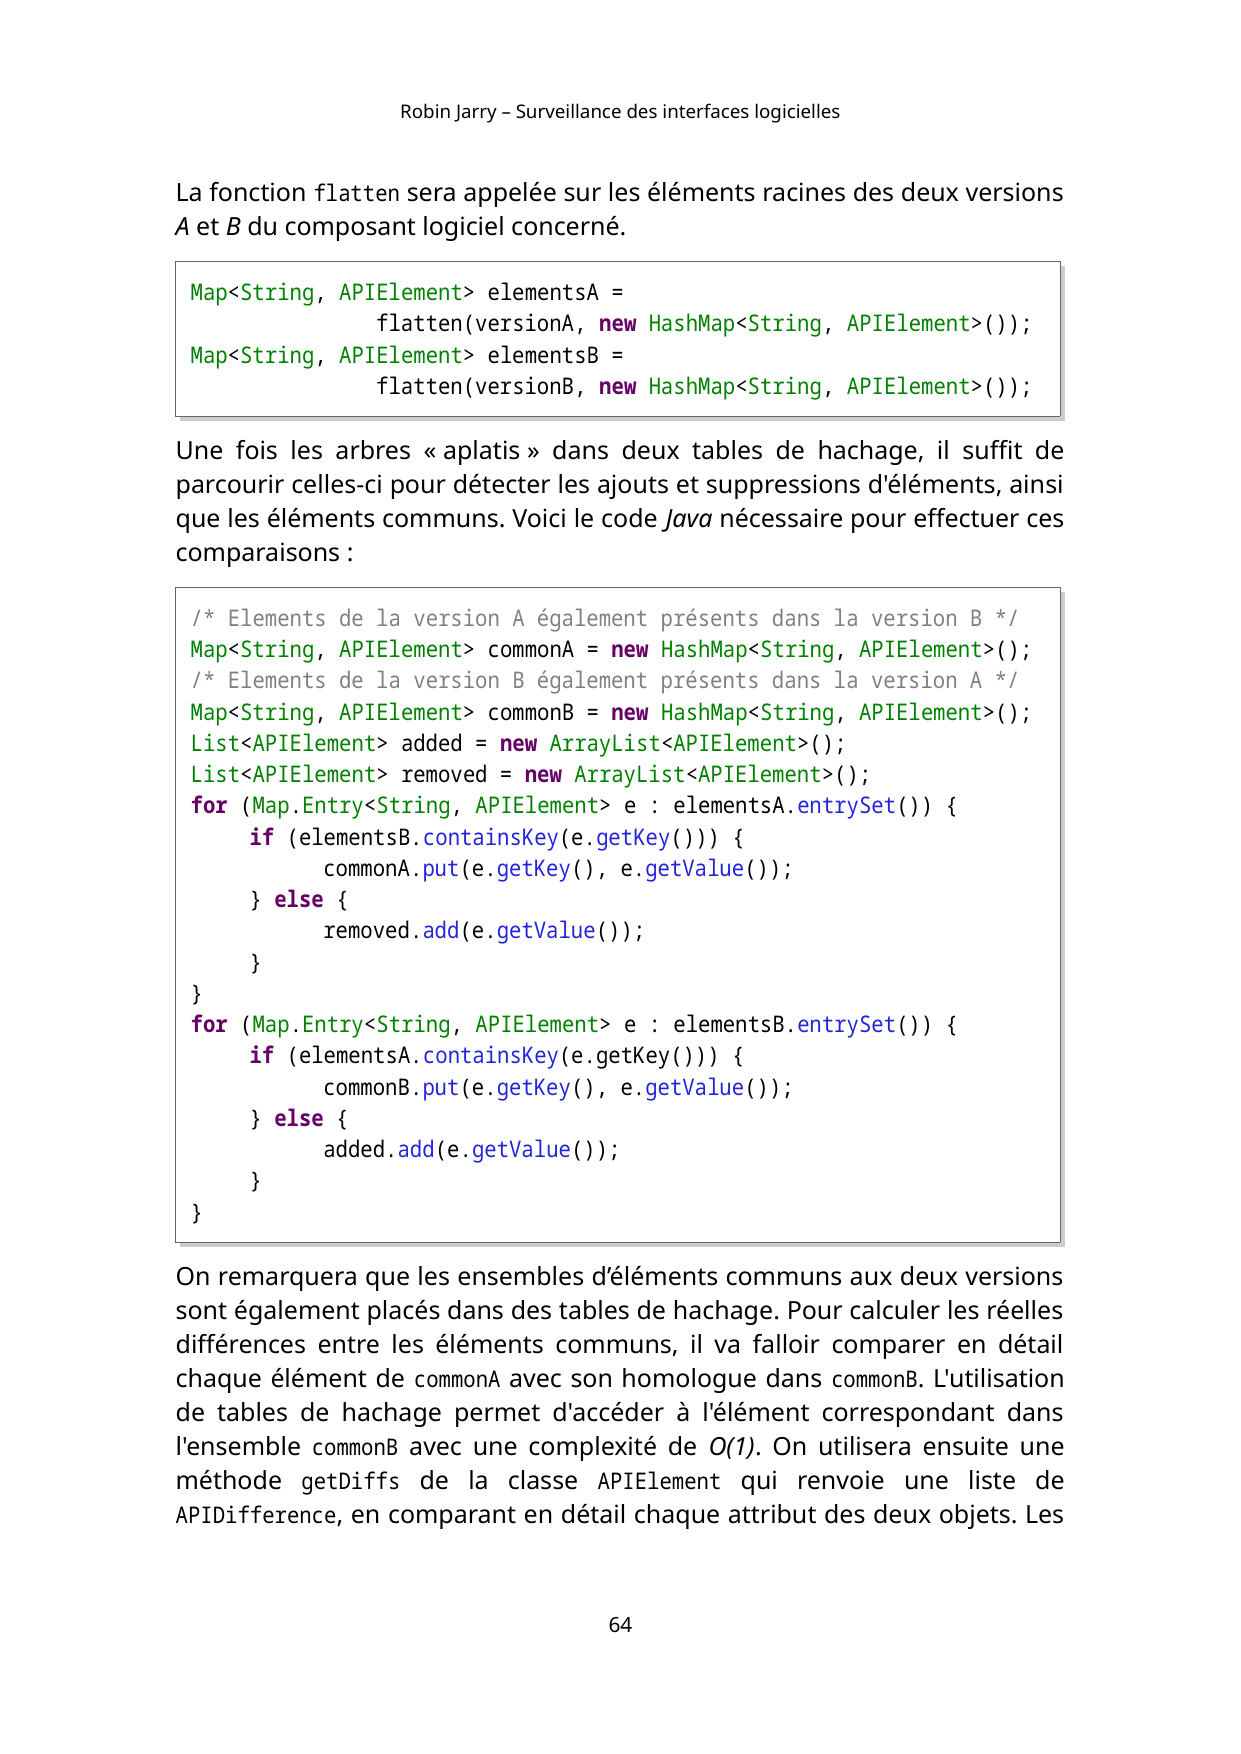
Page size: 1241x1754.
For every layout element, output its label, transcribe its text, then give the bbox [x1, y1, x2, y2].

text } [475, 1149, 481, 1156]
text } [176, 1149, 1060, 1181]
text /* Elements de la version B également présents dans la version A */ Map<String, APIElement> commonB = new HashMap<String, APIElement>(); List<APIElement> added = new ArrayList<APIElement>(); List<APIElement> removed = new ArrayList<APIElement>(); for (Map.Entry<String, APIElement> e : elementsA.entrySet()) { if (elementsB.containsKey(e.getKey())) { commonA.put(e.getKey(), e.getValue()); } else { removed.add(e.getValue()); [176, 649, 1060, 931]
text } [176, 1181, 1060, 1242]
text } [338, 1149, 344, 1156]
text Une fois les arbres « aplatis » dans deux tables de hachage, il suffit de parcourir celles-ci pour détecter les ajouts et suppressions d'éléments, ainsi que les éléments communs. Voici le code Java nécessaire pour effectuer ces comparaisons : [175, 432, 1065, 569]
text Map<String, APIElement> elementsB = [176, 324, 1060, 355]
text /* Elements de la version A également présents dans la version B */ [176, 588, 1060, 618]
text flatten(versionA, new HashMap<String, APIElement>()); [176, 292, 1060, 324]
text On remarquera que les ensembles d’éléments communs aux deux versions sont également placés dans des tables de hachage. Pour calculer les réelles différences entre les éléments communs, il va falloir comparer en détail chaque élément de commonA avec son homologue dans commonB. L'utilisation de tables de hachage permet d'accéder à l'élément correspondant dans l'ensemble commonB avec une complexité de O(1). On utilisera ensuite une méthode getDiffs de la classe APIElement qui renvoie une liste de APIDifference, en comparant en détail chaque attribut des deux objets. Les [175, 1258, 1065, 1531]
text } [375, 1149, 381, 1156]
text } [425, 1149, 431, 1156]
text Map<String, APIElement> elementsA = [176, 262, 1060, 292]
text La fonction flatten sera appelée sur les éléments racines des deux versions A et B du composant logiciel concerné. [175, 175, 1065, 243]
text } for (Map.Entry<String, APIElement> e : elementsB.entrySet()) { if (elementsA.containsKey(e.getKey())) { commonB.put(e.getKey(), e.getValue()); } else { added.add(e.getValue()); [176, 962, 1060, 1149]
text } [351, 1149, 357, 1156]
text } [412, 1149, 418, 1156]
text } [549, 1149, 555, 1156]
text Map<String, APIElement> commonA = new HashMap<String, APIElement>(); [176, 618, 1060, 649]
text } [176, 931, 1060, 962]
text flatten(versionB, new HashMap<String, APIElement>()); [176, 355, 1060, 416]
